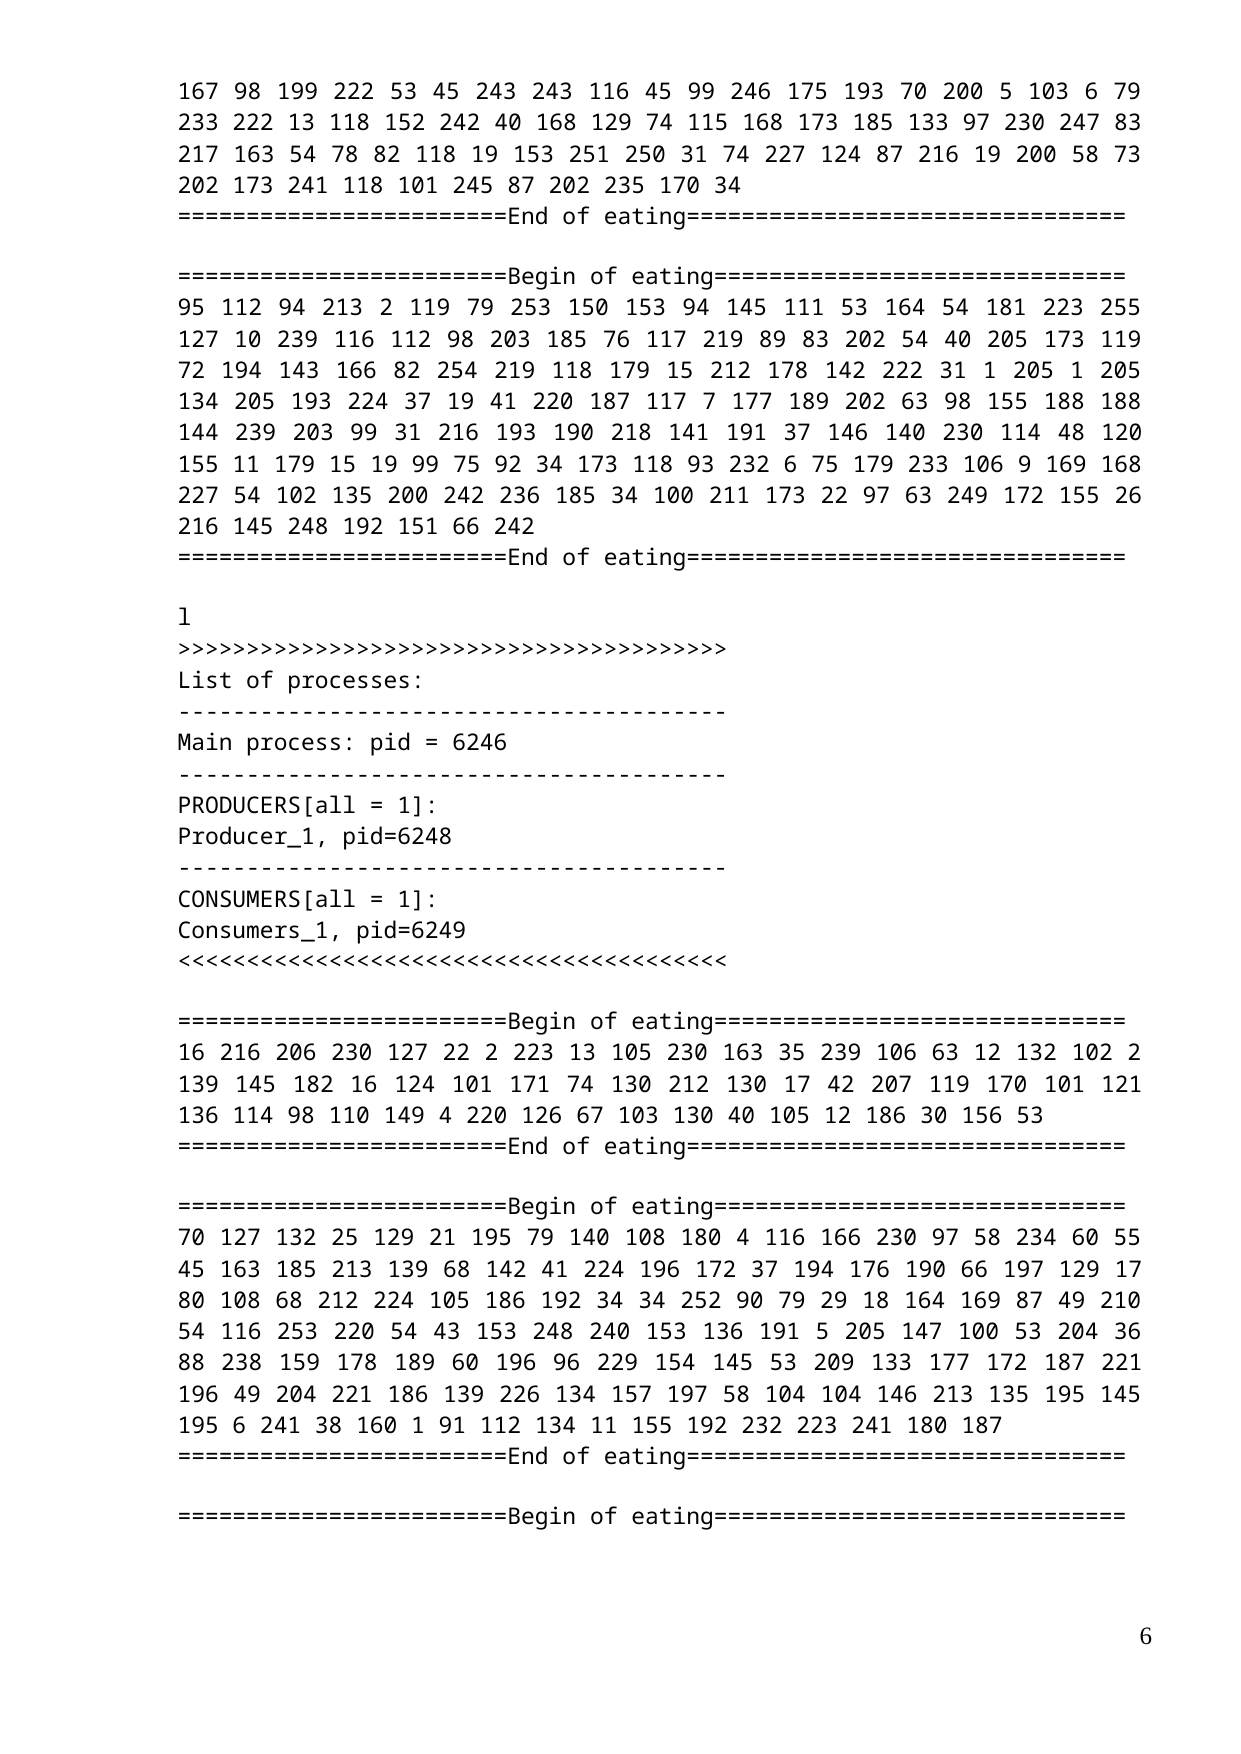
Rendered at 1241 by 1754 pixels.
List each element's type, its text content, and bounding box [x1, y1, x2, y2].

text 167 98 199 222 53 45 243 243 116 45 99 246 175 193 70 200 5 103 6 79 233 222 13 118 152 242 40 168 129 74 115 168 173 185 133 97 230 247 83 217 163 54 78 82 118 19 153 251 250 31 74 227 124 87 216 19 200 58 73 202 173 241 118 101 245 87 202 235 170 34 [177, 75, 1143, 200]
text ========================Begin of eating============================== [177, 260, 1143, 291]
text <<<<<<<<<<<<<<<<<<<<<<<<<<<<<<<<<<<<<<<< [177, 945, 1143, 976]
text ========================End of eating================================ [177, 541, 1143, 572]
text ========================Begin of eating============================== [177, 1005, 1143, 1036]
text Producer_1, pid=6248 [177, 820, 1143, 851]
text ---------------------------------------- [177, 757, 1143, 789]
text 70 127 132 25 129 21 195 79 140 108 180 4 116 166 230 97 58 234 60 55 45 163 185 213 139 68 142 41 224 196 172 37 194 176 190 66 197 129 17 80 108 68 212 224 105 186 192 34 34 252 90 79 29 18 164 169 87 49 210 54 116 253 220 54 43 153 248 240 153 136 191 5 205 147 100 53 204 36 88 238 159 178 189 60 196 96 229 154 145 53 209 133 177 172 187 221 196 49 204 221 186 139 226 134 157 197 58 104 104 146 213 135 195 145 195 6 241 38 160 1 91 112 134 11 155 192 232 223 241 180 187 [177, 1221, 1143, 1440]
text ========================Begin of eating============================== [177, 1500, 1143, 1531]
text ---------------------------------------- [177, 851, 1143, 882]
text l [177, 601, 1143, 632]
text PRODUCERS[all = 1]: [177, 789, 1143, 820]
text Consumers_1, pid=6249 [177, 914, 1143, 945]
text CONSUMERS[all = 1]: [177, 882, 1143, 914]
text ========================Begin of eating============================== [177, 1190, 1143, 1221]
text >>>>>>>>>>>>>>>>>>>>>>>>>>>>>>>>>>>>>>>> [177, 632, 1143, 664]
text ========================End of eating================================ [177, 1130, 1143, 1161]
text ========================End of eating================================ [177, 1440, 1143, 1471]
text ========================End of eating================================ [177, 200, 1143, 231]
text Main process: pid = 6246 [177, 726, 1143, 757]
text 16 216 206 230 127 22 2 223 13 105 230 163 35 239 106 63 12 132 102 2 139 145 182 16 124 101 171 74 130 212 130 17 42 207 119 170 101 121 136 114 98 110 149 4 220 126 67 103 130 40 105 12 186 30 156 53 [177, 1036, 1143, 1130]
text ---------------------------------------- [177, 695, 1143, 726]
text 95 112 94 213 2 119 79 253 150 153 94 145 111 53 164 54 181 223 255 127 10 239 116 112 98 203 185 76 117 219 89 83 202 54 40 205 173 119 72 194 143 166 82 254 219 118 179 15 212 178 142 222 31 1 205 1 205 134 205 193 224 37 19 41 220 187 117 7 177 189 202 63 98 155 188 188 144 239 203 99 31 216 193 190 218 141 191 37 146 140 230 114 48 120 155 11 179 15 19 99 75 92 34 173 118 93 232 6 75 179 233 106 9 169 168 227 54 102 135 200 242 236 185 34 100 211 173 22 97 63 249 172 155 26 216 145 248 192 151 66 242 [177, 291, 1143, 541]
text List of processes: [177, 664, 1143, 695]
